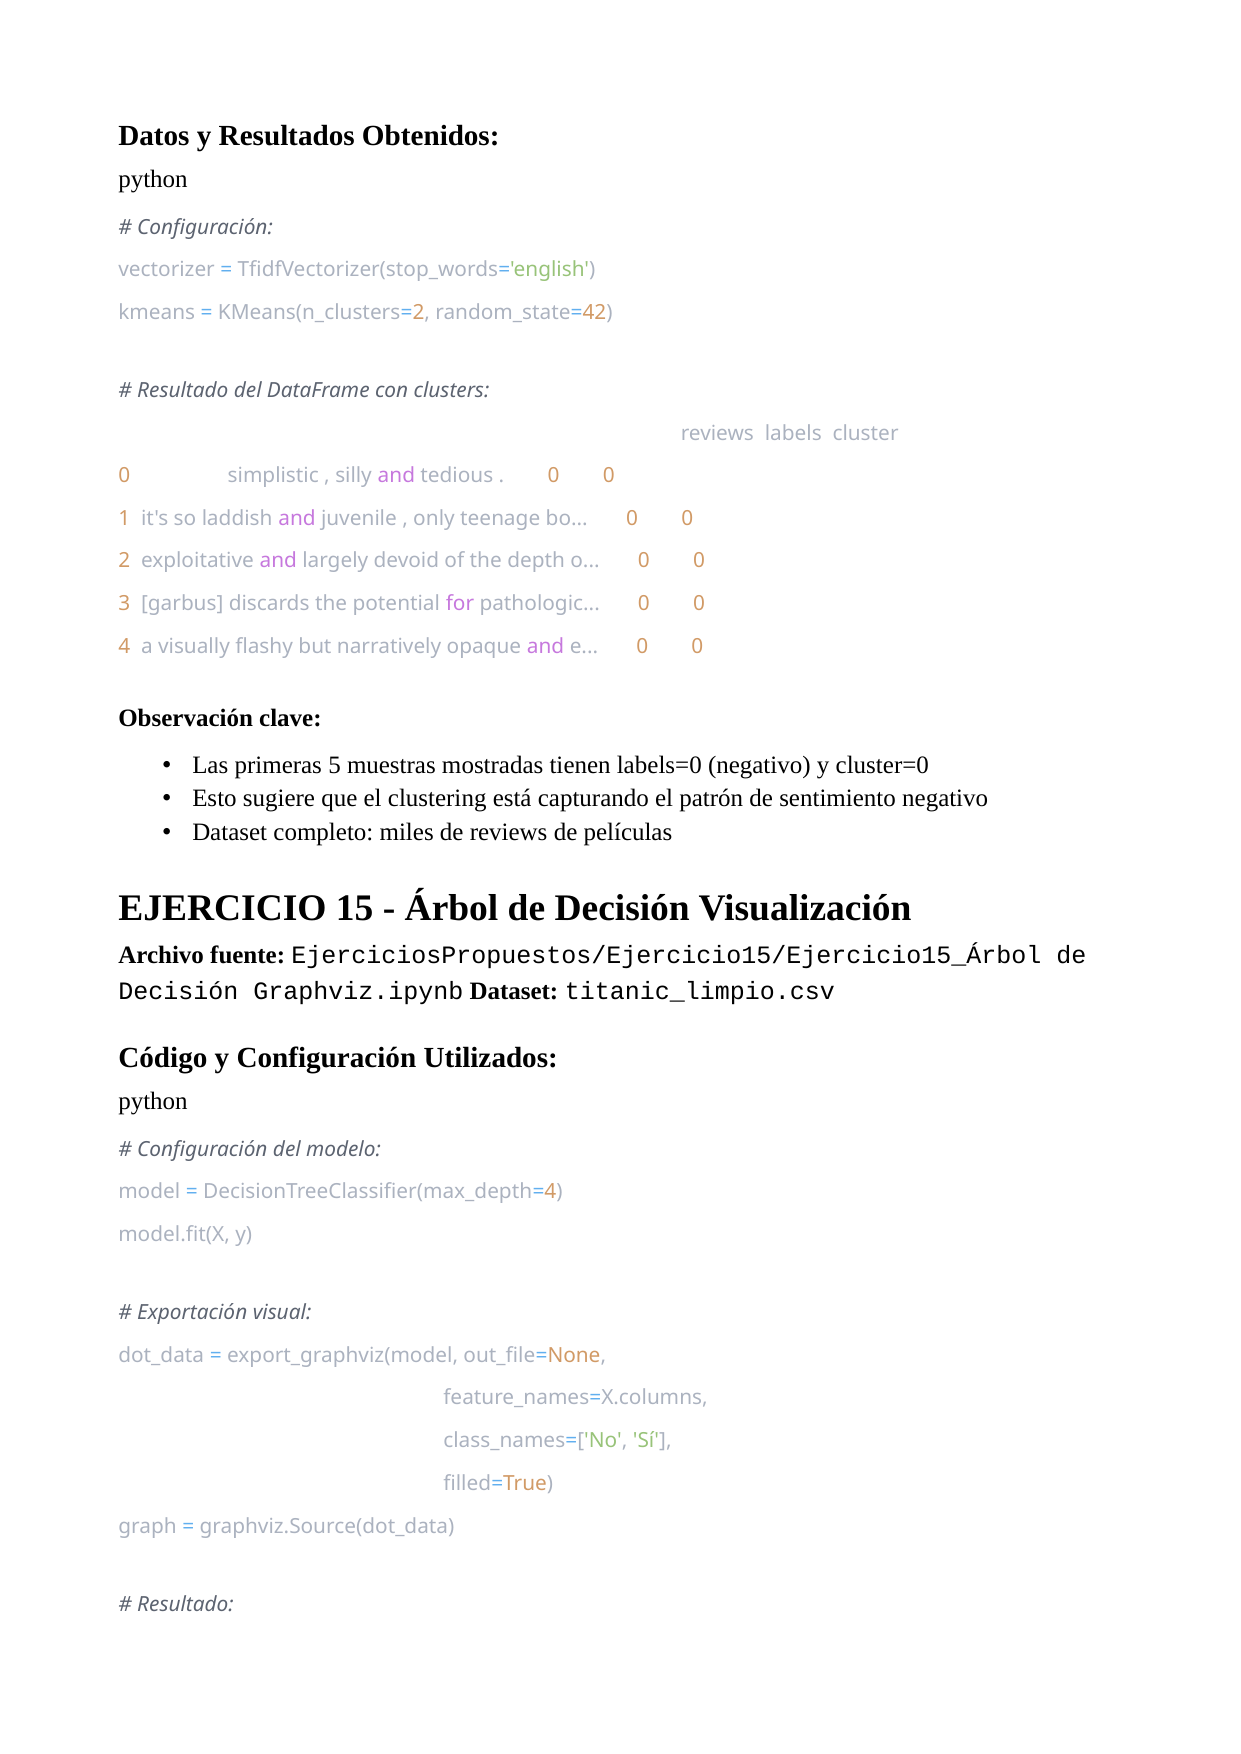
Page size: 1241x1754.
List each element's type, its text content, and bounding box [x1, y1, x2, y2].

text 1 it's so laddish and juvenile , only teenage bo... 0 0 [118, 503, 1122, 531]
text Observación clave: [118, 703, 1122, 732]
text Archivo fuente: EjerciciosPropuestos/Ejercicio15/Ejercicio15_Árbol de Decisión Graphviz.ipynb Dataset: titanic_limpio.csv [118, 941, 1122, 1007]
text python [118, 164, 1122, 193]
text feature_names=X.columns, [118, 1382, 1122, 1411]
text # Configuración del modelo: [118, 1134, 1122, 1162]
text python [118, 1086, 1122, 1115]
text filled=True) [118, 1468, 1122, 1497]
list Esto sugiere que el clustering está capturando el patrón de sentimiento negativo [162, 783, 1122, 812]
text reviews labels cluster [118, 418, 1122, 446]
text # Resultado: [118, 1589, 1122, 1617]
text model = DecisionTreeClassifier(max_depth=4) [118, 1177, 1122, 1205]
text vectorizer = TfidfVectorizer(stop_words='english') [118, 254, 1122, 283]
text 3 [garbus] discards the potential for pathologic... 0 0 [118, 588, 1122, 617]
list Dataset completo: miles de reviews de películas [162, 817, 1122, 845]
subtitle Datos y Resultados Obtenidos: [118, 118, 1122, 152]
text # Resultado del DataFrame con clusters: [118, 375, 1122, 403]
list Las primeras 5 muestras mostradas tienen labels=0 (negativo) y cluster=0 [162, 751, 1122, 779]
subtitle EJERCICIO 15 - Árbol de Decisión Visualización [118, 885, 1122, 928]
text 2 exploitative and largely devoid of the depth o... 0 0 [118, 546, 1122, 574]
text class_names=['No', 'Sí'], [118, 1425, 1122, 1454]
text model.fit(X, y) [118, 1219, 1122, 1248]
text kmeans = KMeans(n_clusters=2, random_state=42) [118, 297, 1122, 325]
subtitle Código y Configuración Utilizados: [118, 1040, 1122, 1074]
text 0 simplistic , silly and tedious . 0 0 [118, 460, 1122, 489]
text 4 a visually flashy but narratively opaque and e... 0 0 [118, 631, 1122, 659]
text graph = graphviz.Source(dot_data) [118, 1511, 1122, 1539]
text # Exportación visual: [118, 1297, 1122, 1326]
text dot_data = export_graphviz(model, out_file=None, [118, 1340, 1122, 1368]
text # Configuración: [118, 212, 1122, 240]
